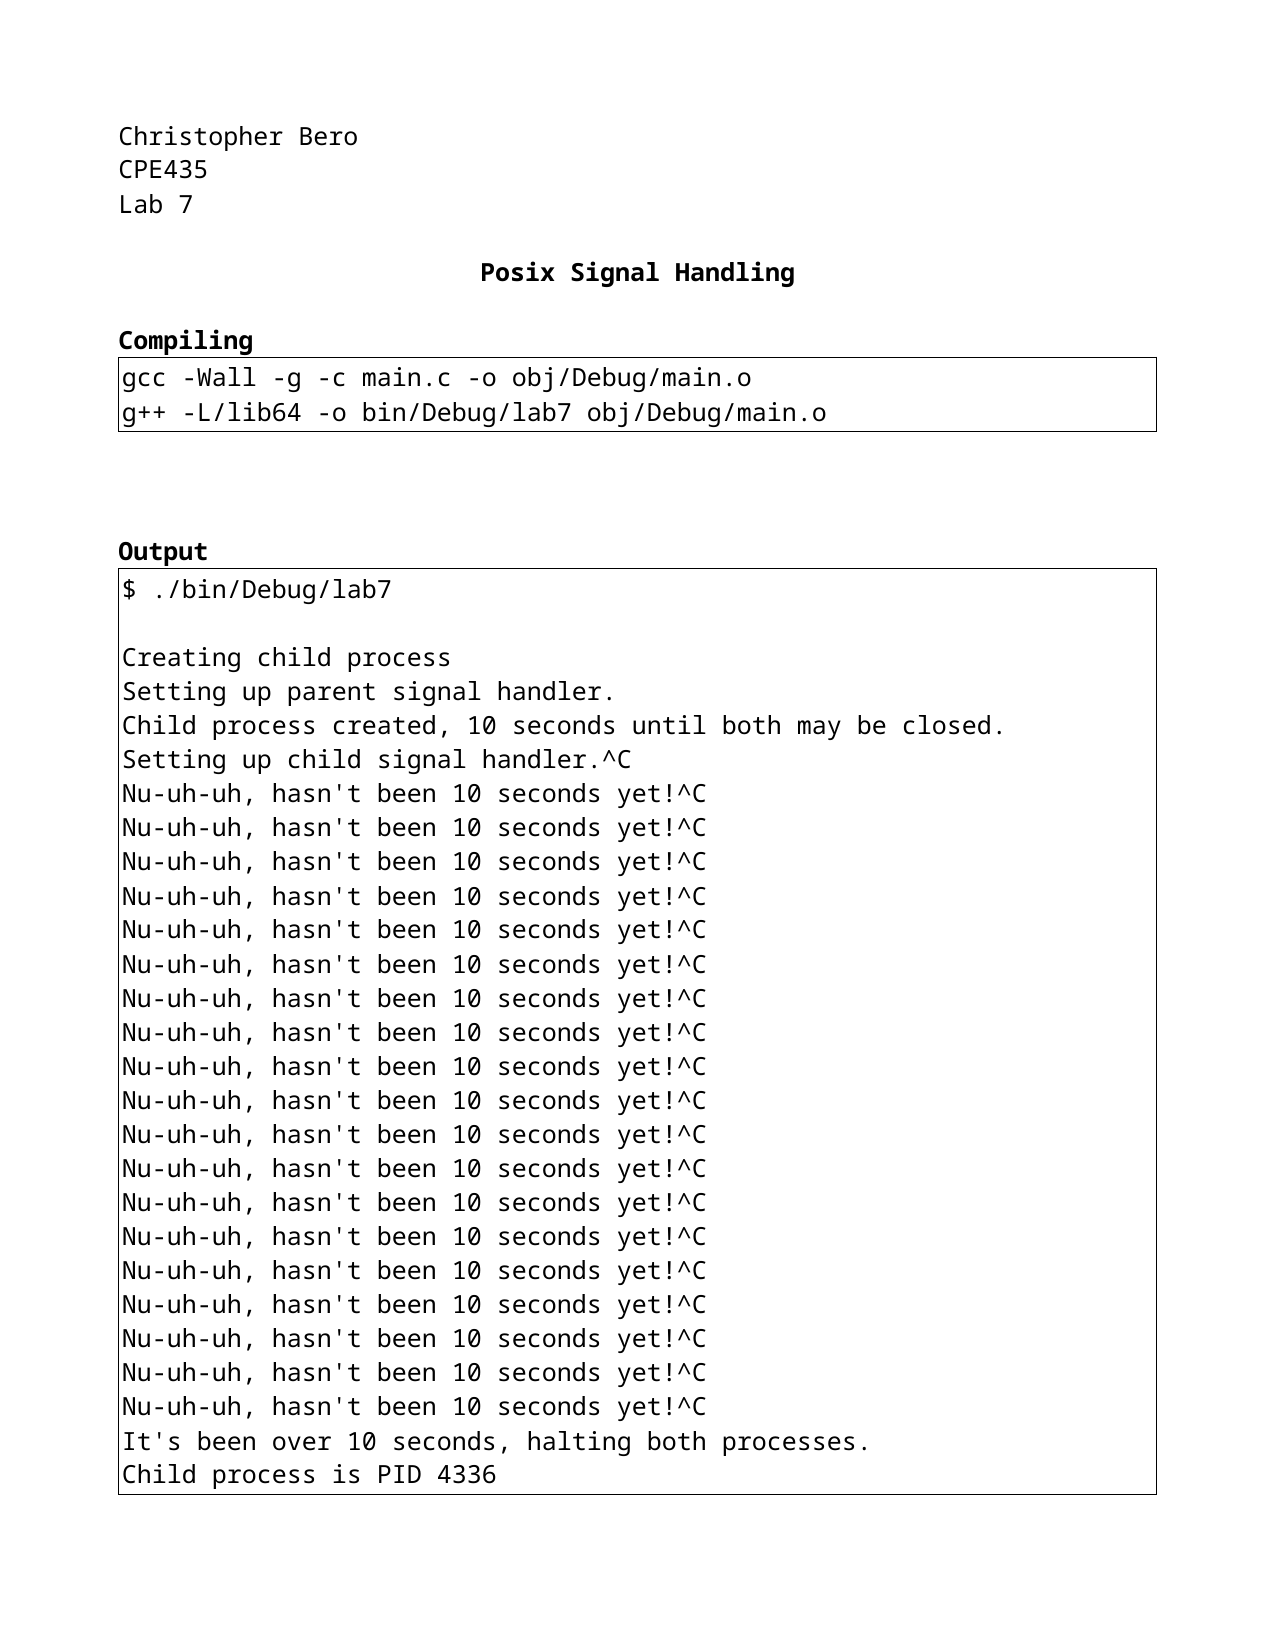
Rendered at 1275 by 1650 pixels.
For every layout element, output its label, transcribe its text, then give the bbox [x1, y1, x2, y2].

text Nu-uh-uh, hasn't been 10 seconds yet!^C [119, 943, 1156, 977]
text gcc -Wall -g -c main.c -o obj/Debug/main.o [119, 358, 1156, 391]
text Child process created, 10 seconds until both may be closed. [119, 704, 1156, 738]
text Nu-uh-uh, hasn't been 10 seconds yet!^C [119, 1249, 1156, 1283]
text Christopher Bero [118, 118, 1157, 152]
text Nu-uh-uh, hasn't been 10 seconds yet!^C [119, 1317, 1156, 1351]
text It's been over 10 seconds, halting both processes. [119, 1419, 1156, 1454]
text Nu-uh-uh, hasn't been 10 seconds yet!^C [119, 806, 1156, 841]
text g++ -L/lib64 -o bin/Debug/lab7 obj/Debug/main.o [119, 391, 1156, 431]
text Child process is PID 4336 [119, 1454, 1156, 1494]
text Nu-uh-uh, hasn't been 10 seconds yet!^C [119, 1147, 1156, 1181]
text Nu-uh-uh, hasn't been 10 seconds yet!^C [119, 1215, 1156, 1249]
text Lab 7 [118, 186, 1157, 220]
text Nu-uh-uh, hasn't been 10 seconds yet!^C [119, 1351, 1156, 1386]
text Nu-uh-uh, hasn't been 10 seconds yet!^C [119, 1011, 1156, 1045]
text Creating child process [119, 636, 1156, 670]
text Output [118, 534, 1157, 568]
text Nu-uh-uh, hasn't been 10 seconds yet!^C [119, 1045, 1156, 1079]
text Nu-uh-uh, hasn't been 10 seconds yet!^C [119, 772, 1156, 806]
text Setting up parent signal handler. [119, 670, 1156, 704]
text Nu-uh-uh, hasn't been 10 seconds yet!^C [119, 1386, 1156, 1419]
text Nu-uh-uh, hasn't been 10 seconds yet!^C [119, 874, 1156, 909]
text Nu-uh-uh, hasn't been 10 seconds yet!^C [119, 841, 1156, 874]
text $ ./bin/Debug/lab7 [119, 569, 1156, 606]
text Nu-uh-uh, hasn't been 10 seconds yet!^C [119, 1181, 1156, 1215]
text Setting up child signal handler.^C [119, 738, 1156, 772]
text Nu-uh-uh, hasn't been 10 seconds yet!^C [119, 1113, 1156, 1147]
text Compiling [118, 322, 1157, 357]
text Nu-uh-uh, hasn't been 10 seconds yet!^C [119, 1283, 1156, 1317]
text Nu-uh-uh, hasn't been 10 seconds yet!^C [119, 1079, 1156, 1113]
text Posix Signal Handling [118, 254, 1157, 288]
text Nu-uh-uh, hasn't been 10 seconds yet!^C [119, 977, 1156, 1011]
text Nu-uh-uh, hasn't been 10 seconds yet!^C [119, 909, 1156, 943]
text CPE435 [118, 152, 1157, 186]
